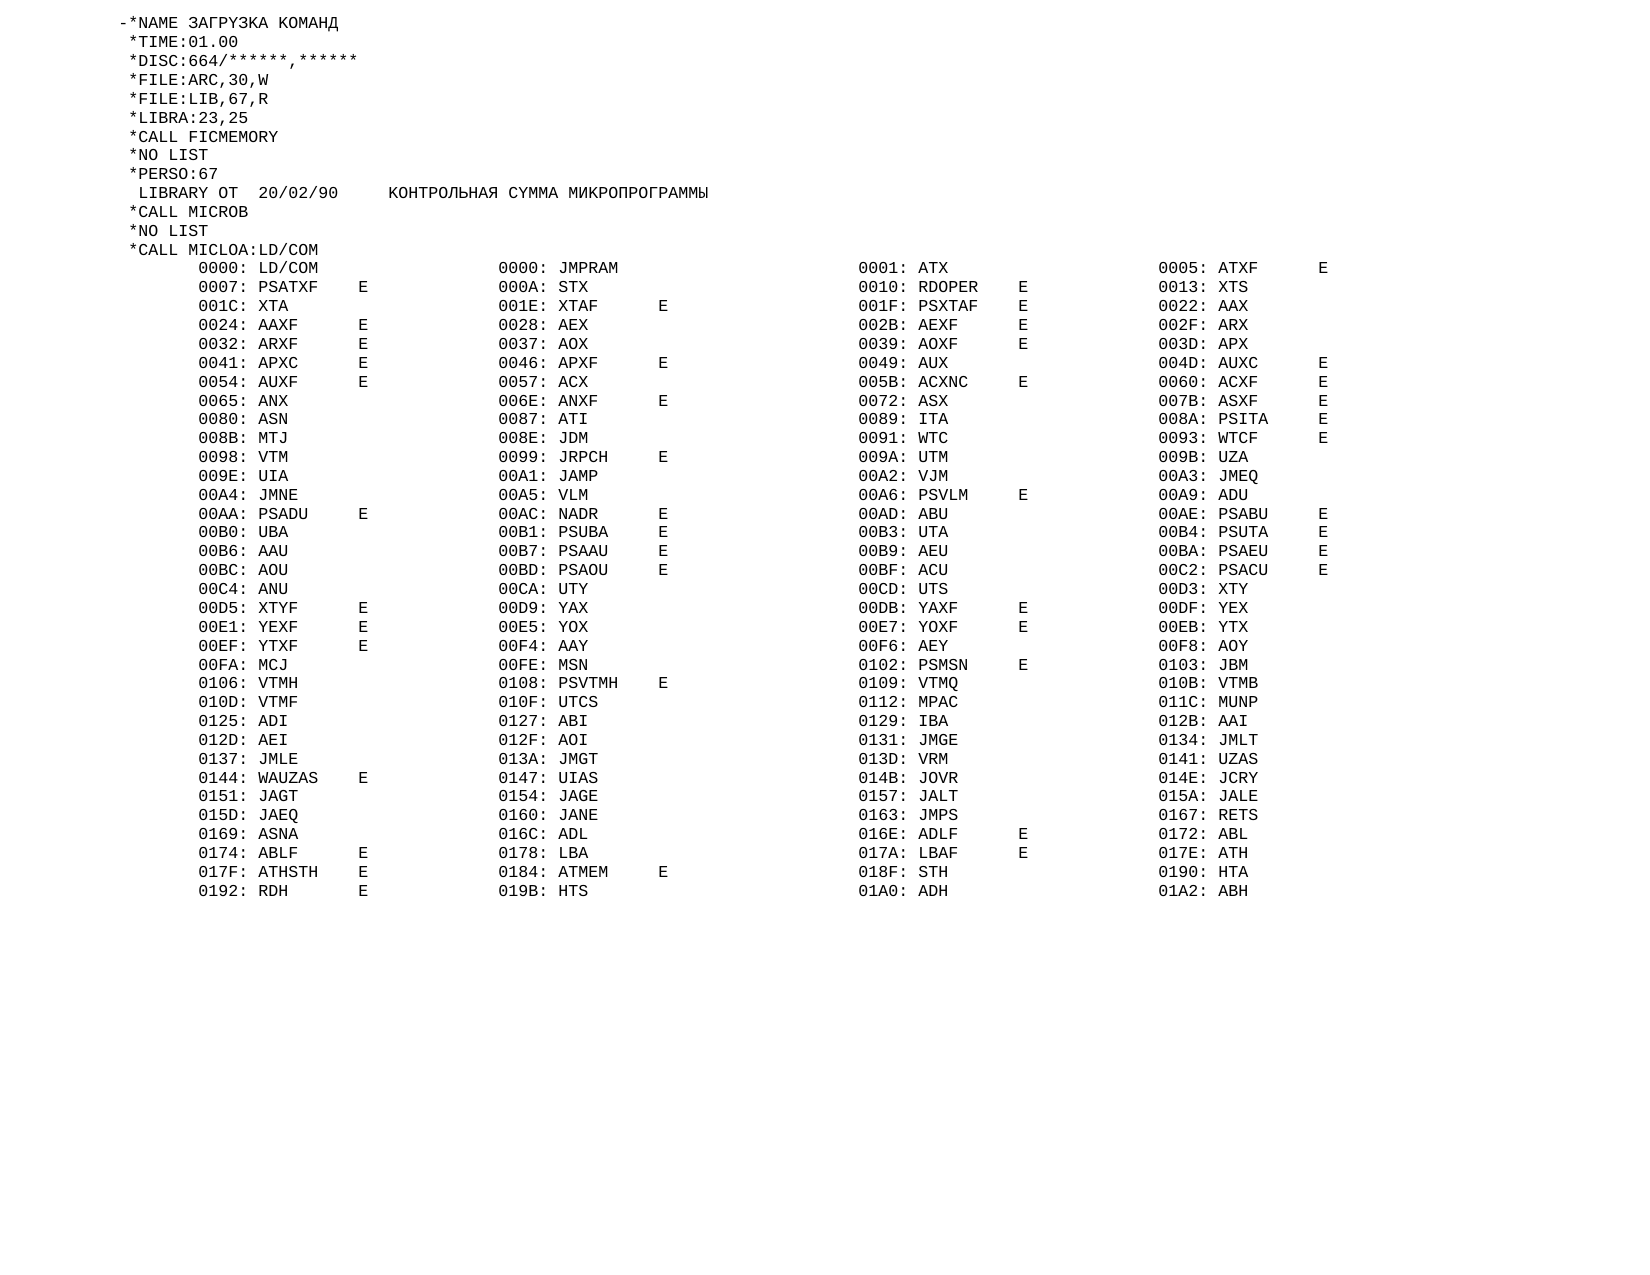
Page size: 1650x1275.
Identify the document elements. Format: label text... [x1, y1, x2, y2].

text *FILE:LIB,67,R [118, 90, 1532, 109]
text 001C: XTA 001E: XTAF E 001F: PSXTAF E 0022: AAX [118, 298, 1532, 317]
text 017F: ATHSTH E 0184: ATMEM E 018F: STH 0190: HTA [118, 863, 1532, 882]
text *DISC:664/******,****** [118, 53, 1532, 72]
text 0144: WAUZAS E 0147: UIAS 014B: JOVR 014E: JCRY [118, 769, 1532, 788]
text 015D: JAEQ 0160: JANE 0163: JMPS 0167: RETS [118, 807, 1532, 826]
text 0054: AUXF E 0057: ACX 005B: ACXNC E 0060: ACXF E [118, 373, 1532, 392]
text 00C4: ANU 00CA: UTY 00CD: UTS 00D3: XTY [118, 581, 1532, 599]
text 0080: ASN 0087: ATI 0089: ITA 008A: PSITA E [118, 411, 1532, 430]
text *FILE:ARC,30,W [118, 72, 1532, 90]
text *NO LIST [118, 147, 1532, 166]
text *CALL FICMEMORY [118, 128, 1532, 147]
text 00EF: YTXF E 00F4: AAY 00F6: AEY 00F8: AOY [118, 637, 1532, 656]
text 0024: AAXF E 0028: AEX 002B: AEXF E 002F: ARX [118, 317, 1532, 336]
text 00B6: AAU 00B7: PSAAU E 00B9: AEU 00BA: PSAEU E [118, 543, 1532, 562]
text 0169: ASNA 016C: ADL 016E: ADLF E 0172: ABL [118, 826, 1532, 844]
text 0007: PSATXF E 000A: STX 0010: RDOPER E 0013: XTS [118, 279, 1532, 298]
text 0098: VTM 0099: JRPCH E 009A: UTM 009B: UZA [118, 449, 1532, 467]
text 0151: JAGT 0154: JAGE 0157: JALT 015A: JALE [118, 788, 1532, 807]
text 0000: LD/COM 0000: JMPRAM 0001: ATX 0005: ATXF E [118, 260, 1532, 279]
text LIBRARY OT 20/02/90 KOHTPOЛЬHAЯ CYMMA MИKPOПPOГPAMMЫ [118, 185, 1532, 203]
text 00FA: MCJ 00FE: MSN 0102: PSMSN E 0103: JBM [118, 656, 1532, 675]
text 00A4: JMNE 00A5: VLM 00A6: PSVLM E 00A9: ADU [118, 486, 1532, 505]
text 0106: VTMH 0108: PSVTMH E 0109: VTMQ 010B: VTMB [118, 675, 1532, 694]
text -*NAME ЗAГPYЗKA KOMAHД [118, 15, 1532, 34]
text 00BC: AOU 00BD: PSAOU E 00BF: ACU 00C2: PSACU E [118, 562, 1532, 581]
text *LIBRA:23,25 [118, 109, 1532, 128]
text 00B0: UBA 00B1: PSUBA E 00B3: UTA 00B4: PSUTA E [118, 524, 1532, 543]
text 0032: ARXF E 0037: AOX 0039: AOXF E 003D: APX [118, 336, 1532, 354]
text 0137: JMLE 013A: JMGT 013D: VRM 0141: UZAS [118, 750, 1532, 769]
text 00D5: XTYF E 00D9: YAX 00DB: YAXF E 00DF: YEX [118, 599, 1532, 618]
text 009E: UIA 00A1: JAMP 00A2: VJM 00A3: JMEQ [118, 467, 1532, 486]
text 0192: RDH E 019B: HTS 01A0: ADH 01A2: ABH [118, 882, 1532, 901]
text 008B: MTJ 008E: JDM 0091: WTC 0093: WTCF E [118, 430, 1532, 449]
text 010D: VTMF 010F: UTCS 0112: MPAC 011C: MUNP [118, 694, 1532, 713]
text *CALL MICLOA:LD/COM [118, 241, 1532, 260]
text 00AA: PSADU E 00AC: NADR E 00AD: ABU 00AE: PSABU E [118, 505, 1532, 524]
text 0065: ANX 006E: ANXF E 0072: ASX 007B: ASXF E [118, 392, 1532, 411]
text *NO LIST [118, 222, 1532, 241]
text 0041: APXC E 0046: APXF E 0049: AUX 004D: AUXC E [118, 354, 1532, 373]
text 0174: ABLF E 0178: LBA 017A: LBAF E 017E: ATH [118, 844, 1532, 863]
text *PERSO:67 [118, 166, 1532, 185]
text 00E1: YEXF E 00E5: YOX 00E7: YOXF E 00EB: YTX [118, 618, 1532, 637]
text 0125: ADI 0127: ABI 0129: IBA 012B: AAI [118, 713, 1532, 731]
text 012D: AEI 012F: AOI 0131: JMGE 0134: JMLT [118, 731, 1532, 750]
text *CALL MICROB [118, 203, 1532, 222]
text *TIME:01.00 [118, 34, 1532, 53]
